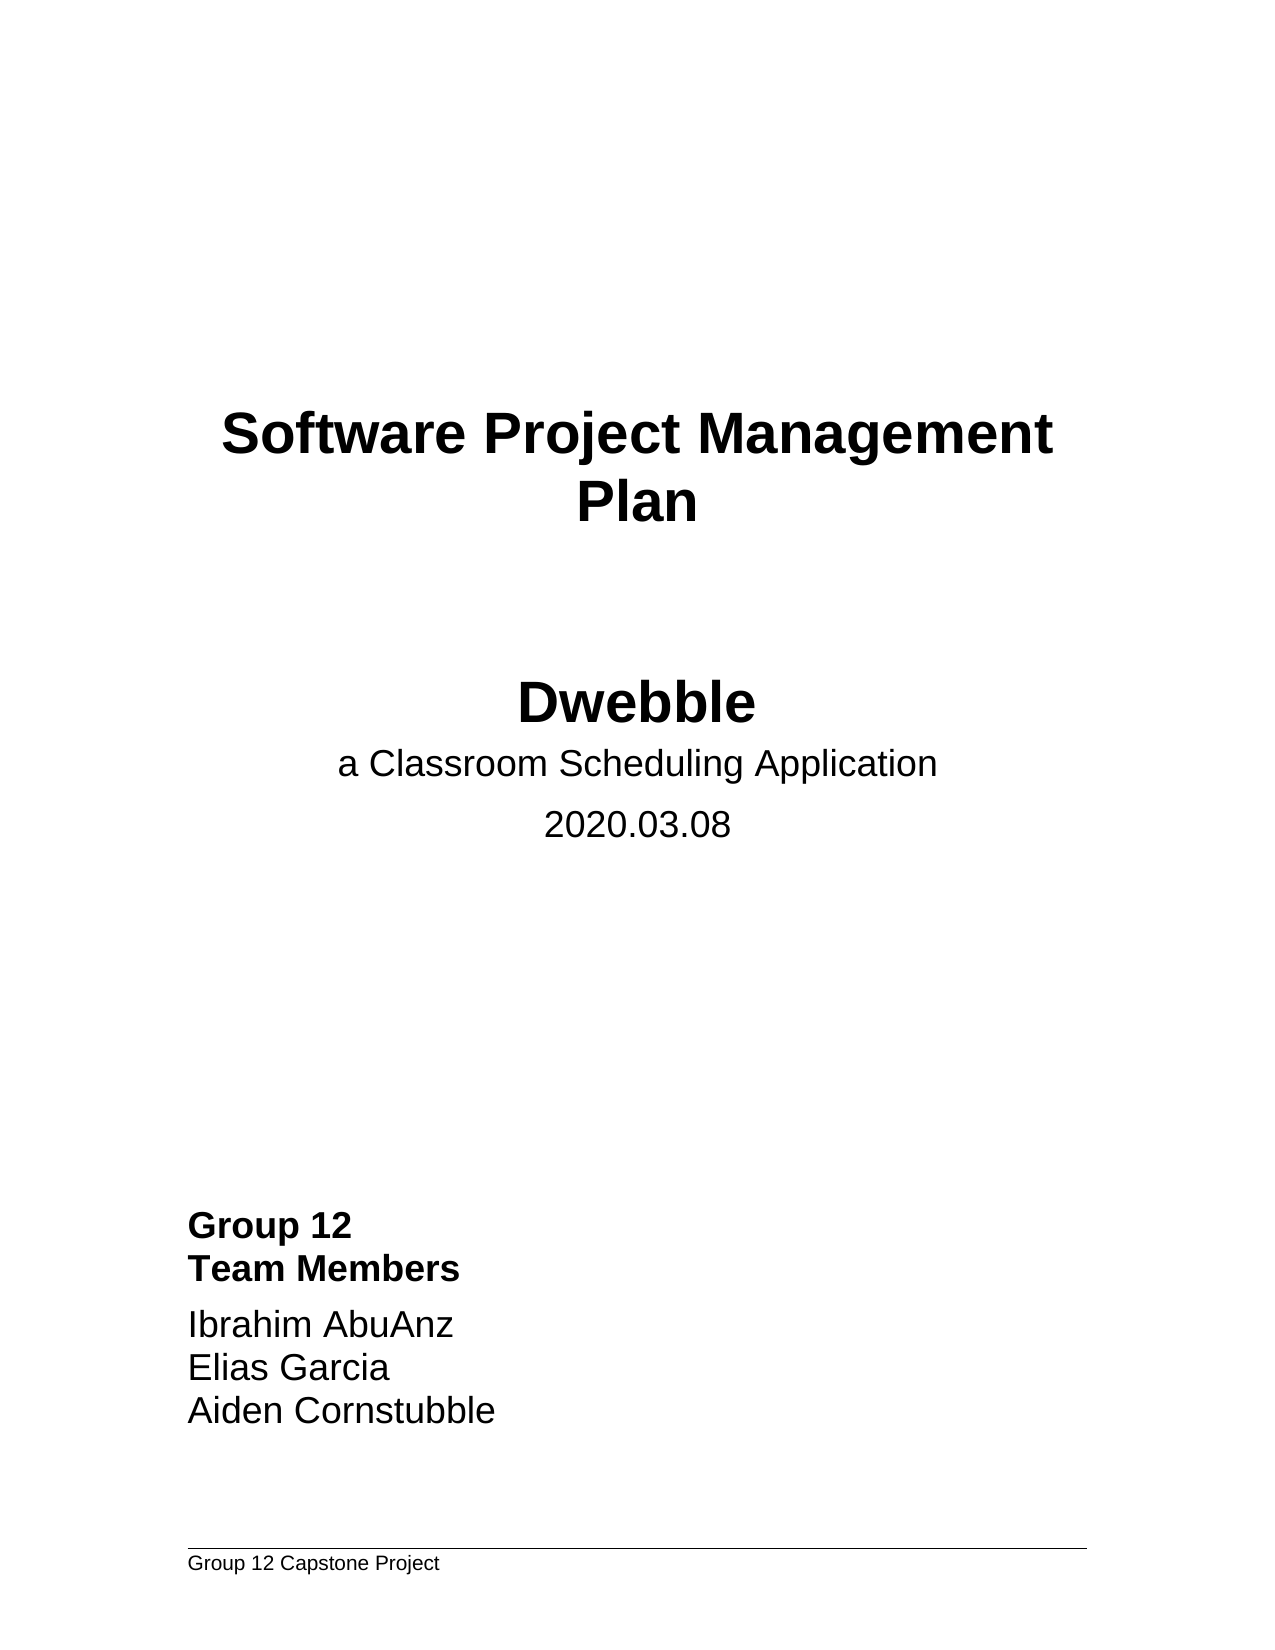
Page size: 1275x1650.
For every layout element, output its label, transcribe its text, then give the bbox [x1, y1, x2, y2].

subtitle Aiden Cornstubble [187, 1388, 1087, 1431]
subtitle Elias Garcia [187, 1345, 1087, 1388]
subtitle a Classroom Scheduling Application [187, 741, 1087, 784]
subtitle Team Members [187, 1246, 1087, 1289]
title Software Project Management Plan [187, 399, 1087, 533]
subtitle Group 12 [187, 1203, 1087, 1246]
subtitle Ibrahim AbuAnz [187, 1302, 1087, 1345]
title Dwebble [187, 667, 1087, 734]
subtitle 2020.03.08 [187, 803, 1087, 846]
